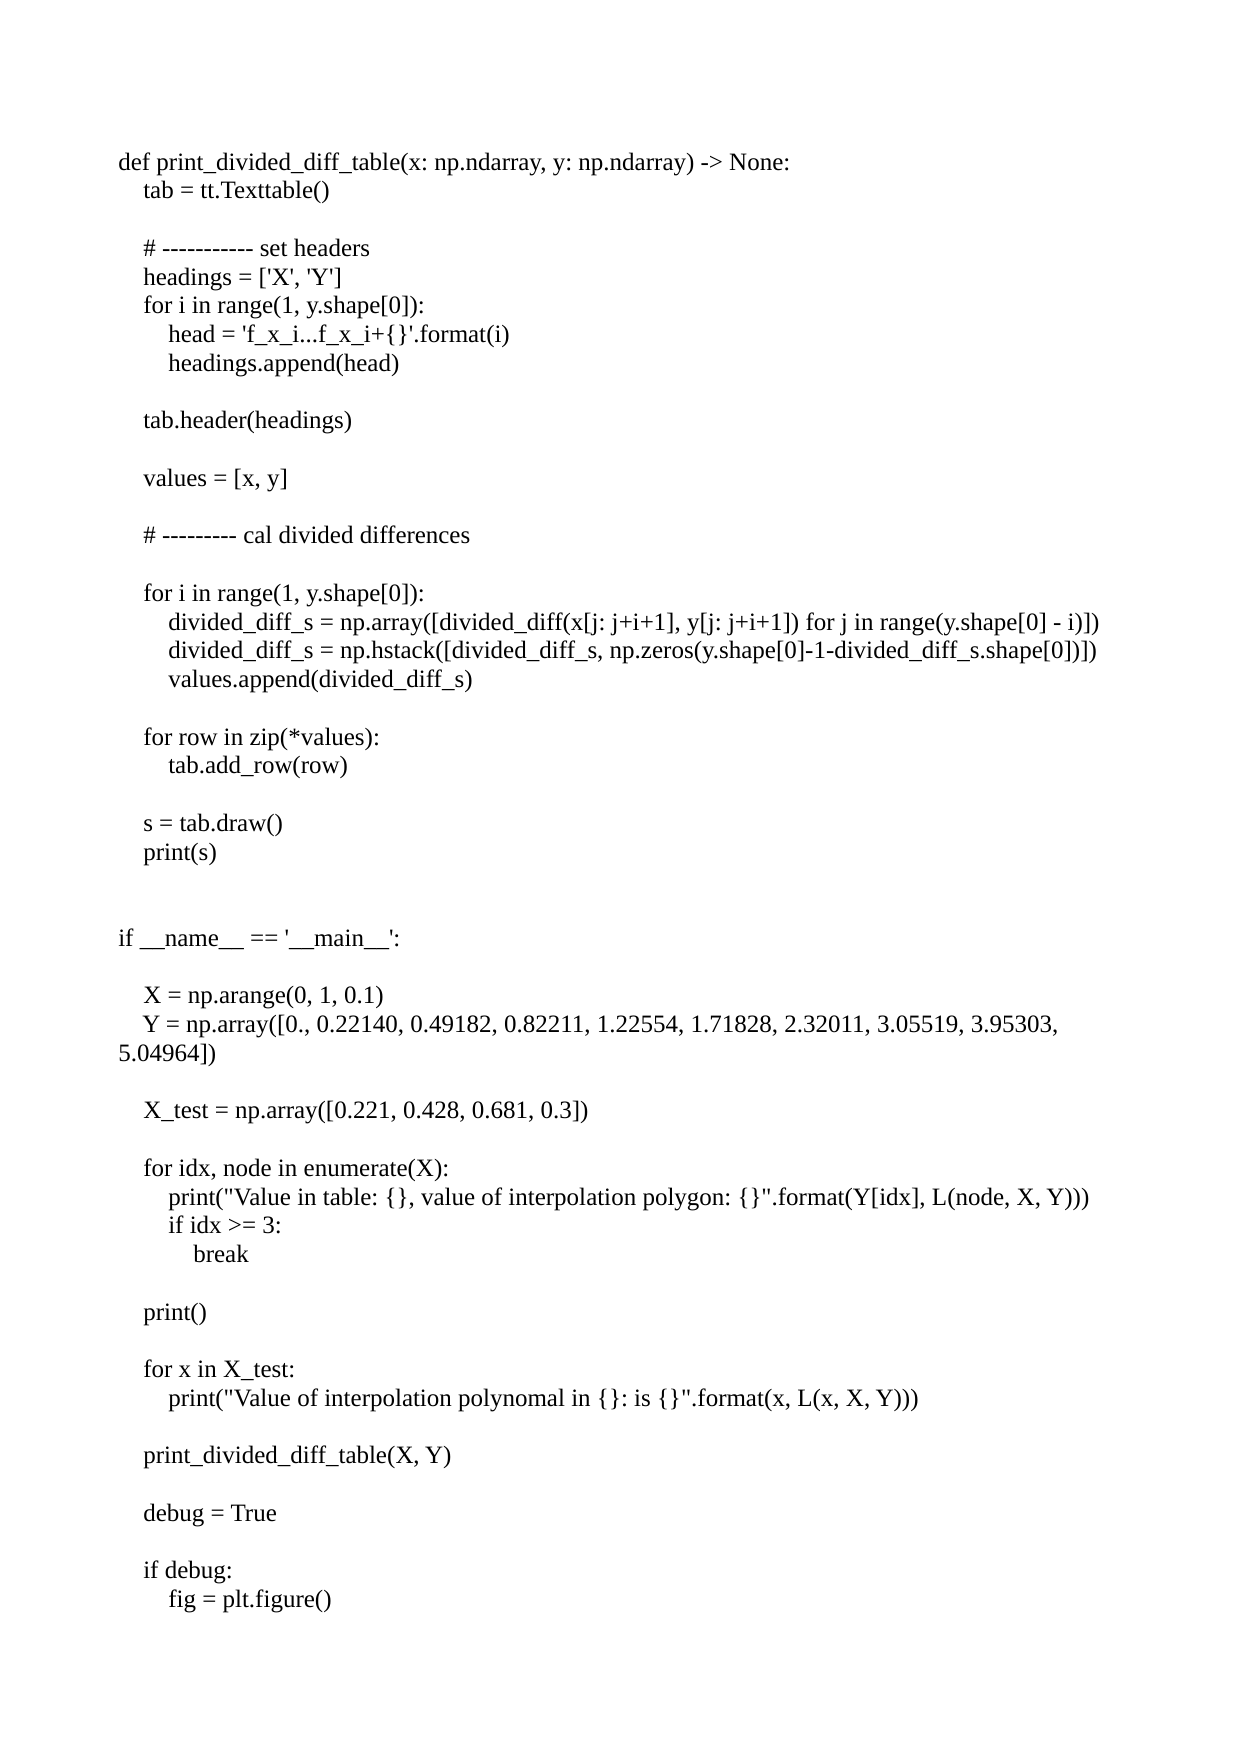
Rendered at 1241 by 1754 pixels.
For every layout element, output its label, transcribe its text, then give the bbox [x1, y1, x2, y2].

text # --------- cal divided differences [118, 521, 1122, 549]
text for idx, node in enumerate(X): [118, 1153, 1122, 1182]
text divided_diff_s = np.array([divided_diff(x[j: j+i+1], y[j: j+i+1]) for j in range(y.shape[0] - i)]) [118, 607, 1122, 636]
text for i in range(1, y.shape[0]): [118, 578, 1122, 607]
text for x in X_test: [118, 1354, 1122, 1383]
text if idx >= 3: [118, 1211, 1122, 1239]
text values.append(divided_diff_s) [118, 664, 1122, 693]
text head = 'f_x_i...f_x_i+{}'.format(i) [118, 319, 1122, 348]
text print() [118, 1297, 1122, 1326]
text debug = True [118, 1498, 1122, 1527]
text # ----------- set headers [118, 233, 1122, 262]
text print(s) [118, 837, 1122, 866]
text if __name__ == '__main__': [118, 923, 1122, 952]
text for i in range(1, y.shape[0]): [118, 291, 1122, 319]
text fig = plt.figure() [118, 1584, 1122, 1613]
text print("Value in table: {}, value of interpolation polygon: {}".format(Y[idx], L(node, X, Y))) [118, 1182, 1122, 1211]
text X = np.arange(0, 1, 0.1) [118, 981, 1122, 1009]
text Y = np.array([0., 0.22140, 0.49182, 0.82211, 1.22554, 1.71828, 2.32011, 3.05519, 3.95303, 5.04964]) [118, 1009, 1122, 1067]
text tab = tt.Texttable() [118, 176, 1122, 204]
text def print_divided_diff_table(x: np.ndarray, y: np.ndarray) -> None: [118, 147, 1122, 176]
text tab.header(headings) [118, 406, 1122, 434]
text for row in zip(*values): [118, 722, 1122, 751]
text X_test = np.array([0.221, 0.428, 0.681, 0.3]) [118, 1096, 1122, 1124]
text print_divided_diff_table(X, Y) [118, 1441, 1122, 1469]
text divided_diff_s = np.hstack([divided_diff_s, np.zeros(y.shape[0]-1-divided_diff_s.shape[0])]) [118, 636, 1122, 664]
text print("Value of interpolation polynomal in {}: is {}".format(x, L(x, X, Y))) [118, 1383, 1122, 1412]
text break [118, 1239, 1122, 1268]
text if debug: [118, 1556, 1122, 1584]
text s = tab.draw() [118, 808, 1122, 837]
text tab.add_row(row) [118, 751, 1122, 779]
text values = [x, y] [118, 463, 1122, 492]
text headings = ['X', 'Y'] [118, 262, 1122, 291]
text headings.append(head) [118, 348, 1122, 377]
